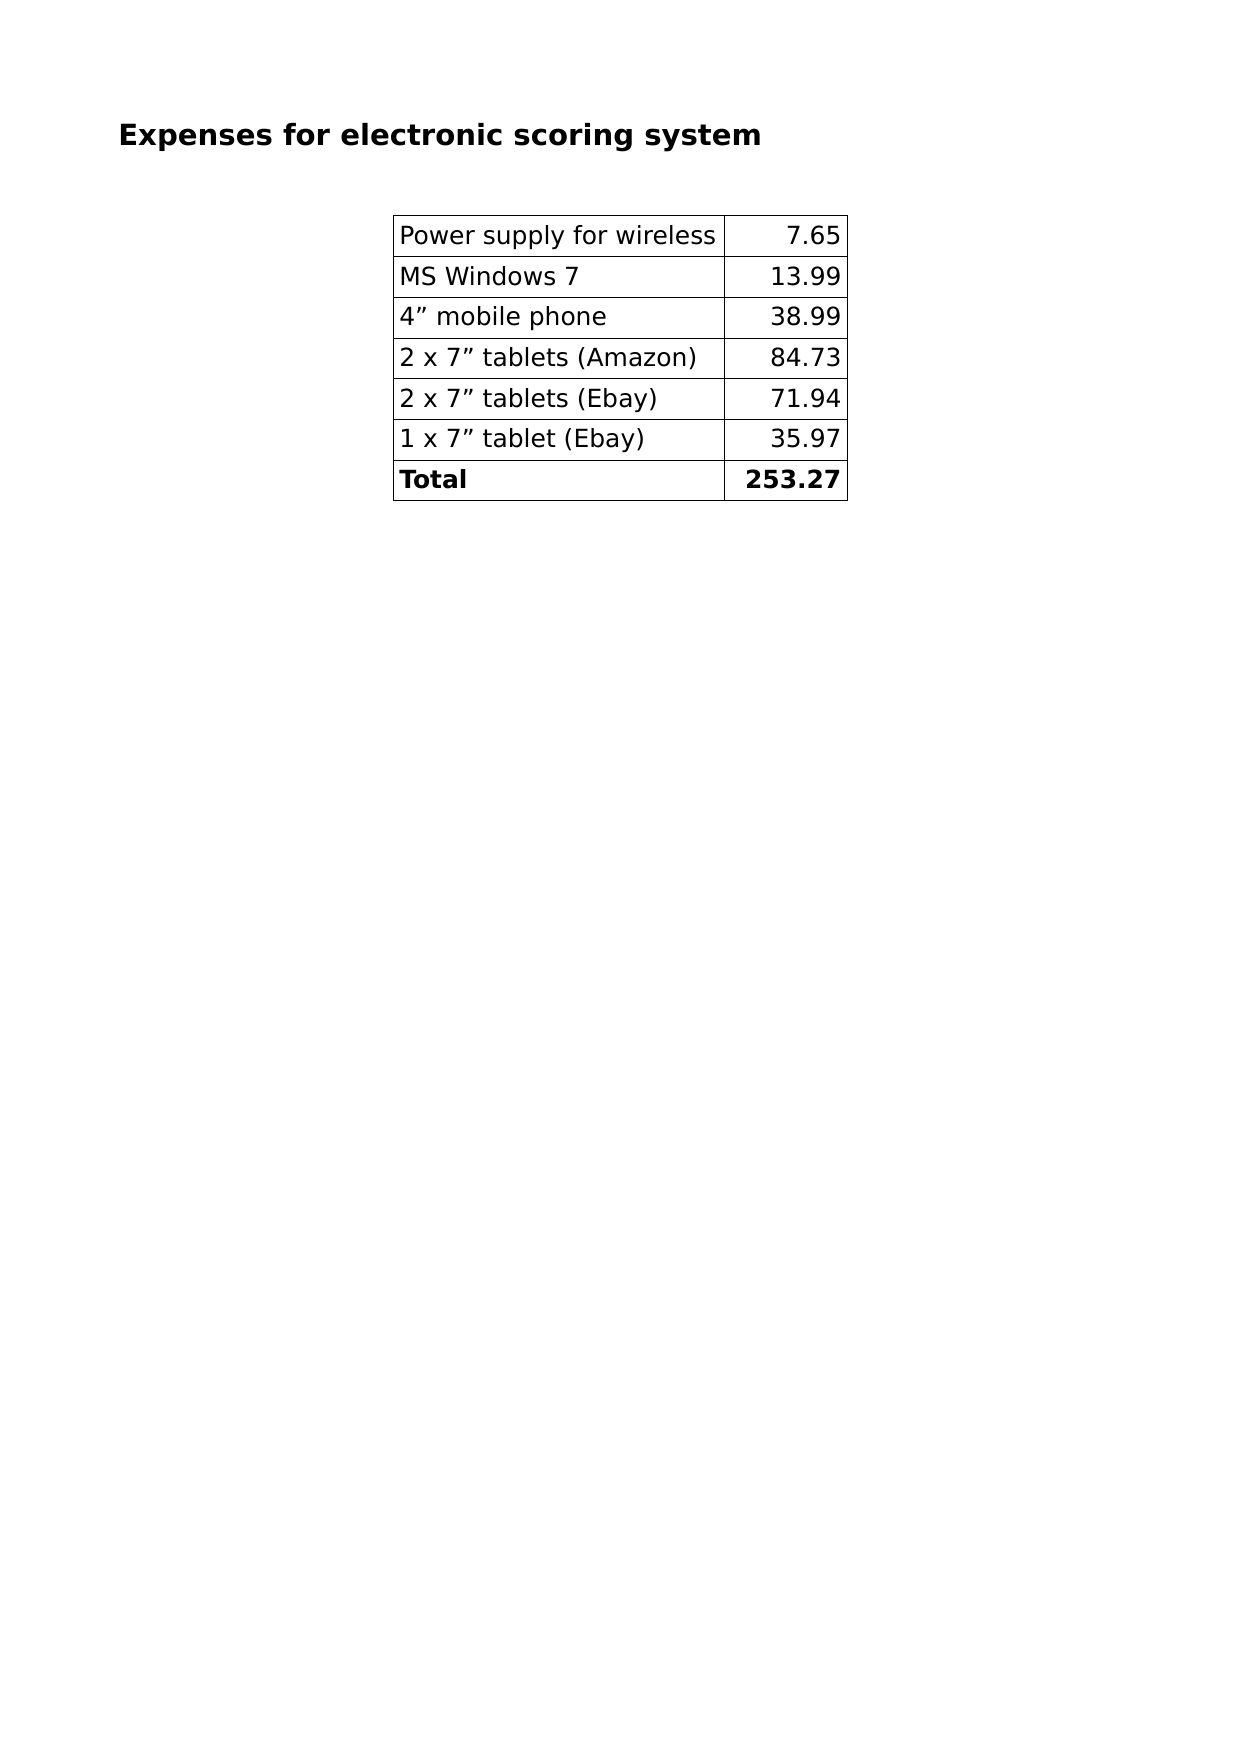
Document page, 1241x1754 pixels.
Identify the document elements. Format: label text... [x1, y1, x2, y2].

table_header 7.65 [725, 216, 847, 256]
table_cell 2 x 7” tablets (Ebay) [394, 379, 724, 419]
table_cell 13.99 [725, 257, 847, 297]
table_cell 84.73 [725, 339, 847, 378]
text Expenses for electronic scoring system [118, 118, 1122, 152]
table_cell 38.99 [725, 298, 847, 337]
table_cell 2 x 7” tablets (Amazon) [394, 339, 724, 378]
table_cell MS Windows 7 [394, 257, 724, 297]
table_cell 71.94 [725, 379, 847, 419]
table_header Power supply for wireless [394, 216, 724, 256]
table_cell 35.97 [725, 420, 847, 459]
table_cell 1 x 7” tablet (Ebay) [394, 420, 724, 459]
table_cell Total [394, 461, 724, 500]
table_cell 4” mobile phone [394, 298, 724, 337]
table_cell 253.27 [725, 461, 847, 500]
